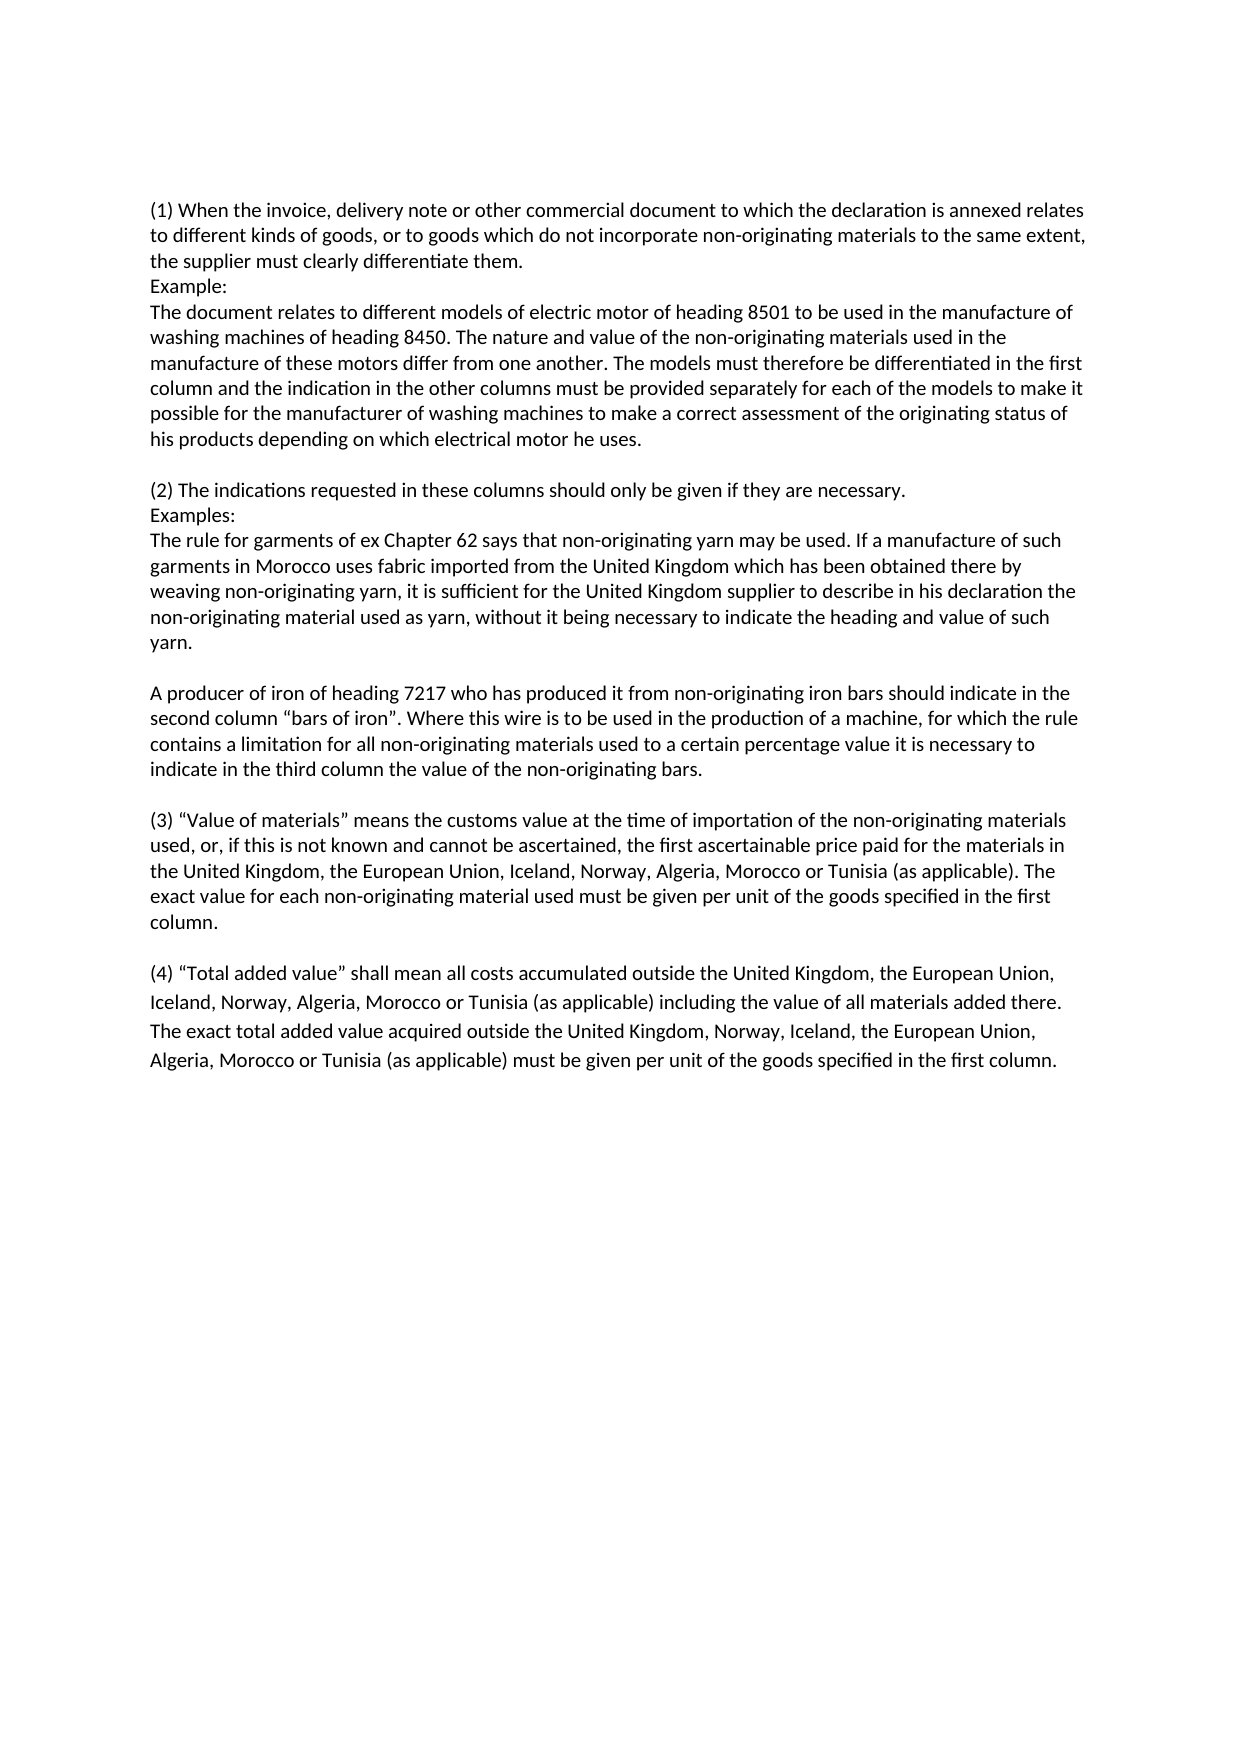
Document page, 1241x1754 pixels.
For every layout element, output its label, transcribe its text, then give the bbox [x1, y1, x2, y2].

text Example: [150, 273, 1090, 299]
text (4) “Total added value” shall mean all costs accumulated outside the United Kingdom, the European Union, Iceland, Norway, Algeria, Morocco or Tunisia (as applicable) including the value of all materials added there. The exact total added value acquired outside the United Kingdom, Norway, Iceland, the European Union, Algeria, Morocco or Tunisia (as applicable) must be given per unit of the goods specified in the first column. [150, 960, 1090, 1073]
text (3) “Value of materials” means the customs value at the time of importation of the non-originating materials used, or, if this is not known and cannot be ascertained, the first ascertainable price paid for the materials in the United Kingdom, the European Union, Iceland, Norway, Algeria, Morocco or Tunisia (as applicable). The exact value for each non-originating material used must be given per unit of the goods specified in the first column. [150, 807, 1090, 934]
text The document relates to different models of electric motor of heading 8501 to be used in the manufacture of washing machines of heading 8450. The nature and value of the non-originating materials used in the manufacture of these motors differ from one another. The models must therefore be differentiated in the first column and the indication in the other columns must be provided separately for each of the models to make it possible for the manufacturer of washing machines to make a correct assessment of the originating status of his products depending on which electrical motor he uses. [150, 299, 1090, 451]
text A producer of iron of heading 7217 who has produced it from non-originating iron bars should indicate in the second column “bars of iron”. Where this wire is to be used in the production of a machine, for which the rule contains a limitation for all non-originating materials used to a certain percentage value it is necessary to indicate in the third column the value of the non-originating bars. [150, 680, 1090, 782]
text (1) When the invoice, delivery note or other commercial document to which the declaration is annexed relates to different kinds of goods, or to goods which do not incorporate non-originating materials to the same extent, the supplier must clearly differentiate them. [150, 197, 1090, 273]
text (2) The indications requested in these columns should only be given if they are necessary. [150, 477, 1090, 502]
text The rule for garments of ex Chapter 62 says that non-originating yarn may be used. If a manufacture of such garments in Morocco uses fabric imported from the United Kingdom which has been obtained there by weaving non-originating yarn, it is sufficient for the United Kingdom supplier to describe in his declaration the non-originating material used as yarn, without it being necessary to indicate the heading and value of such yarn. [150, 528, 1090, 655]
text Examples: [150, 502, 1090, 528]
